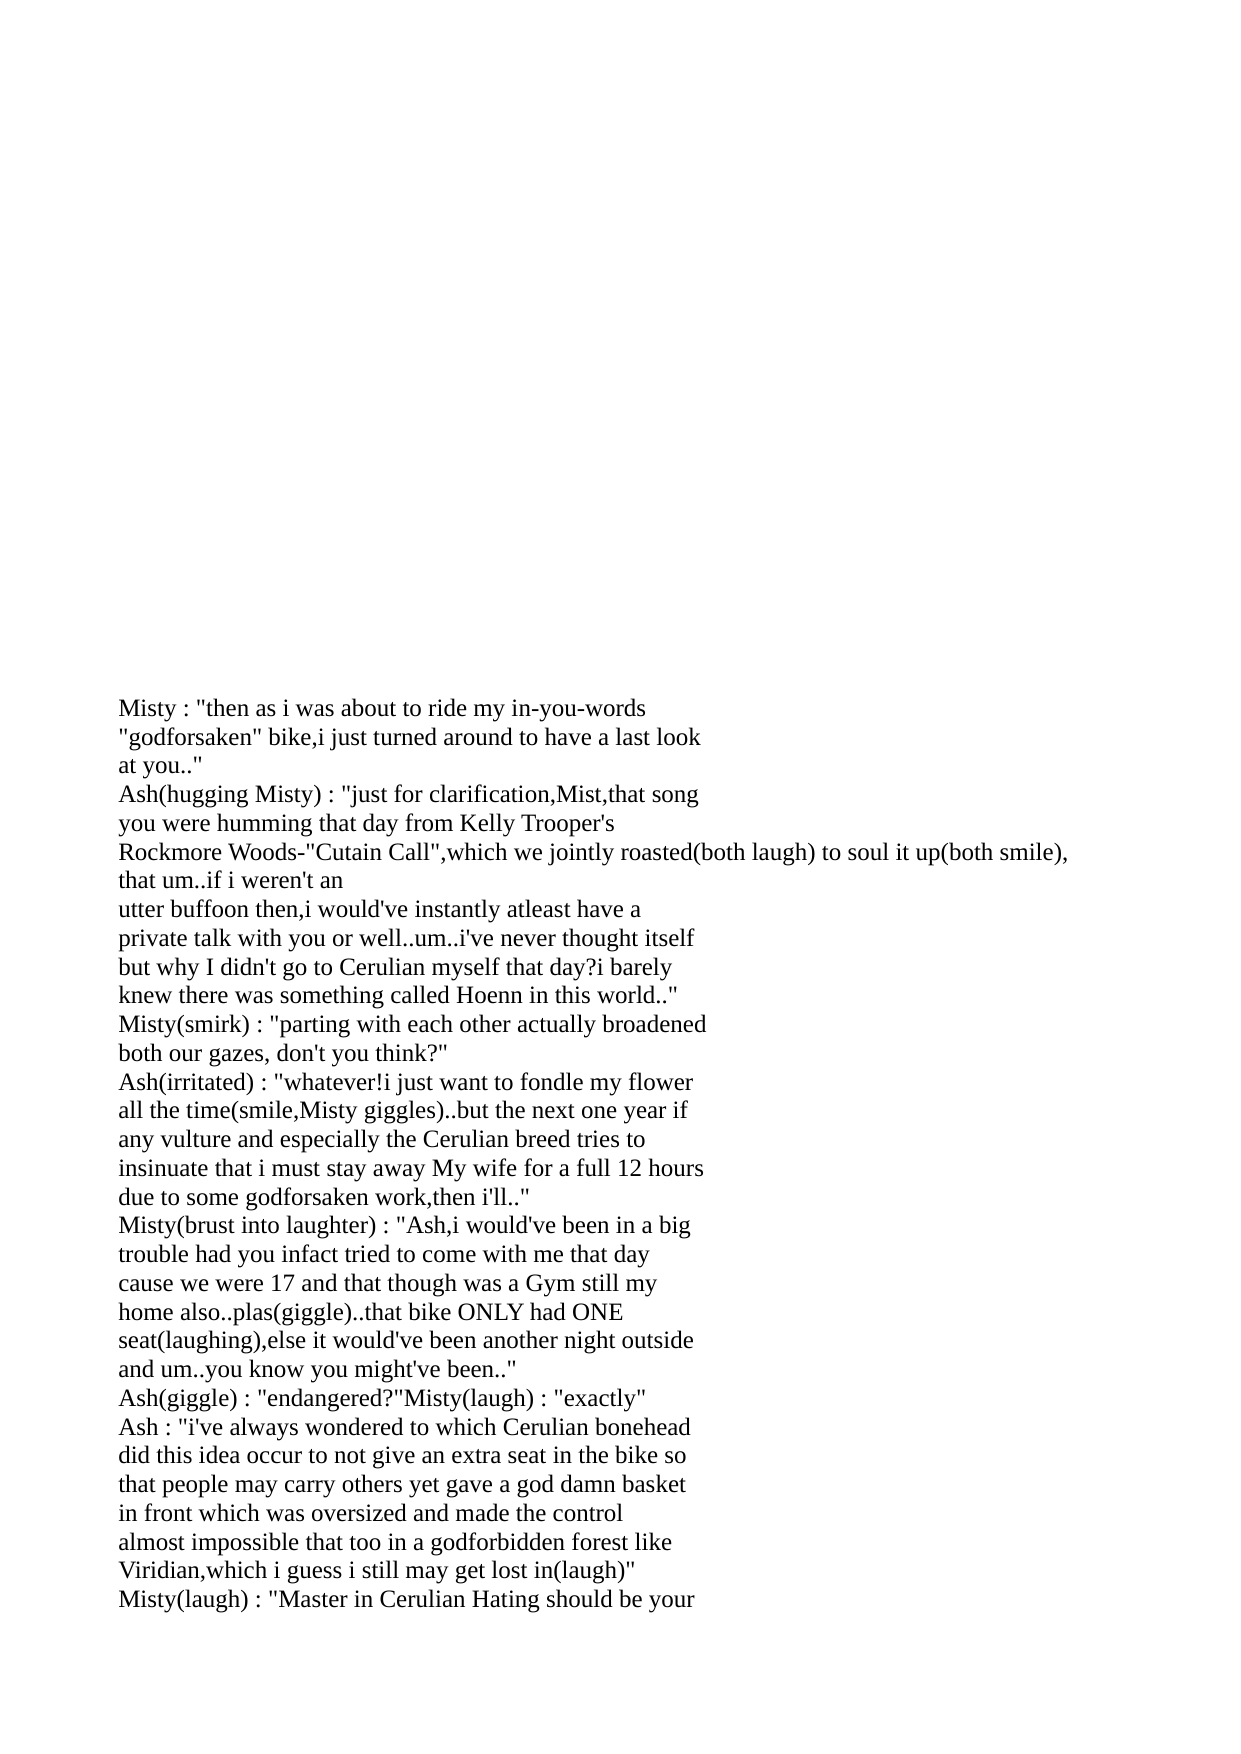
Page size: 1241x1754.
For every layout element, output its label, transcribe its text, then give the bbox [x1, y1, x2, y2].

text Ash(hugging Misty) : "just for clarification,Mist,that song [118, 779, 1122, 808]
text both our gazes, don't you think?" [118, 1038, 1122, 1067]
text Misty(laugh) : "Master in Cerulian Hating should be your [118, 1584, 1122, 1613]
text almost impossible that too in a godforbidden forest like [118, 1527, 1122, 1556]
text that um..if i weren't an [118, 866, 1122, 894]
text at you.." [118, 751, 1122, 779]
text Ash : "i've always wondered to which Cerulian bonehead [118, 1412, 1122, 1441]
text "godforsaken" bike,i just turned around to have a last look [118, 722, 1122, 751]
text private talk with you or well..um..i've never thought itself [118, 923, 1122, 952]
text trouble had you infact tried to come with me that day [118, 1239, 1122, 1268]
text knew there was something called Hoenn in this world.." [118, 981, 1122, 1009]
text but why I didn't go to Cerulian myself that day?i barely [118, 952, 1122, 981]
text any vulture and especially the Cerulian breed tries to [118, 1124, 1122, 1153]
text in front which was oversized and made the control [118, 1498, 1122, 1527]
text and um..you know you might've been.." [118, 1354, 1122, 1383]
text Ash(giggle) : "endangered?"Misty(laugh) : "exactly" [118, 1383, 1122, 1412]
text seat(laughing),else it would've been another night outside [118, 1326, 1122, 1354]
text Ash(irritated) : "whatever!i just want to fondle my flower [118, 1067, 1122, 1096]
text did this idea occur to not give an extra seat in the bike so [118, 1441, 1122, 1469]
text Viridian,which i guess i still may get lost in(laugh)" [118, 1556, 1122, 1584]
text utter buffoon then,i would've instantly atleast have a [118, 894, 1122, 923]
text cause we were 17 and that though was a Gym still my [118, 1268, 1122, 1297]
text Misty(smirk) : "parting with each other actually broadened [118, 1009, 1122, 1038]
text insinuate that i must stay away My wife for a full 12 hours [118, 1153, 1122, 1182]
text Misty : "then as i was about to ride my in-you-words [118, 693, 1122, 722]
text Misty(brust into laughter) : "Ash,i would've been in a big [118, 1211, 1122, 1239]
text all the time(smile,Misty giggles)..but the next one year if [118, 1096, 1122, 1124]
text you were humming that day from Kelly Trooper's [118, 808, 1122, 837]
text home also..plas(giggle)..that bike ONLY had ONE [118, 1297, 1122, 1326]
text Rockmore Woods-"Cutain Call",which we jointly roasted(both laugh) to soul it up(both smile), [118, 837, 1122, 866]
text that people may carry others yet gave a god damn basket [118, 1469, 1122, 1498]
text due to some godforsaken work,then i'll.." [118, 1182, 1122, 1211]
